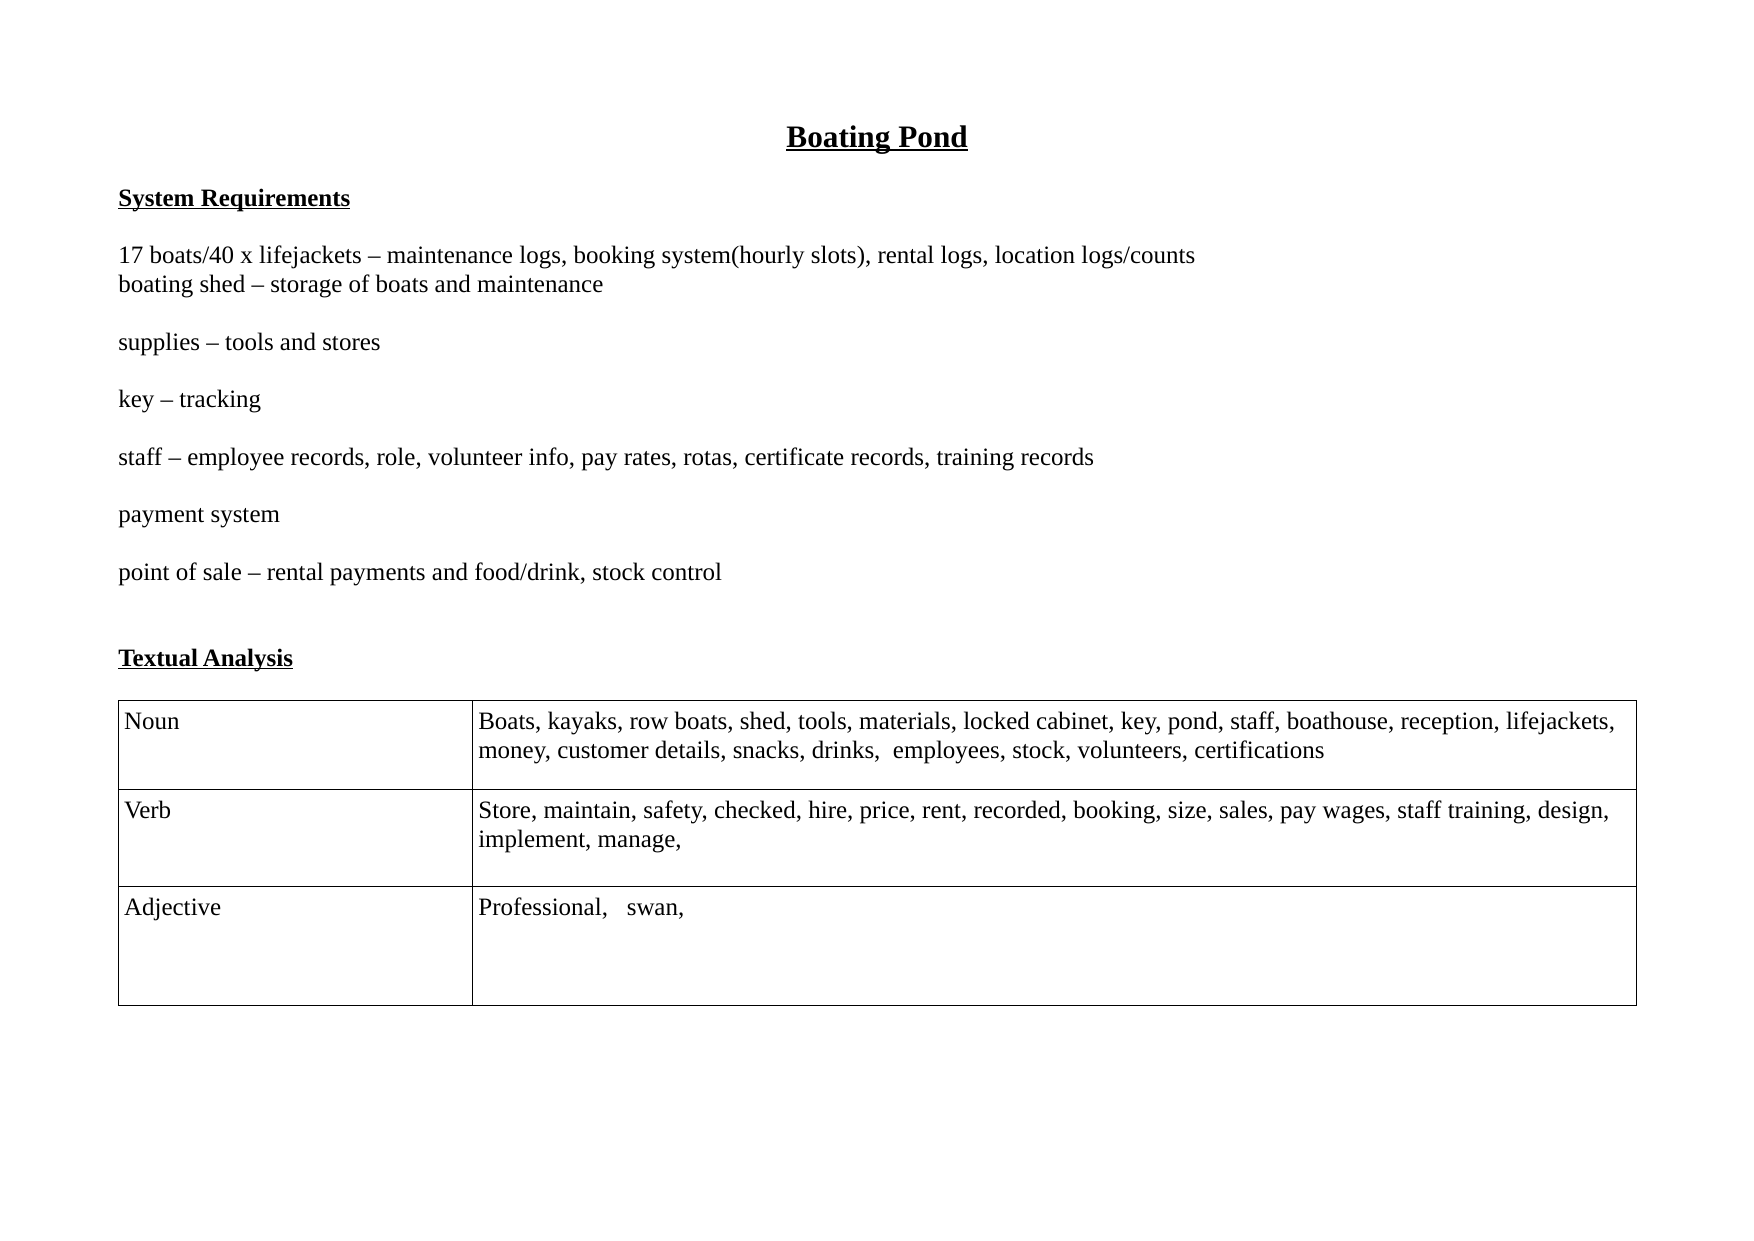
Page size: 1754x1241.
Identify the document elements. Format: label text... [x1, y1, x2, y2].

table_header Noun [119, 701, 472, 789]
text boating shed – storage of boats and maintenance [118, 269, 1636, 298]
table_cell Store, maintain, safety, checked, hire, price, rent, recorded, booking, size, sales, pay wages, staff training, design, implement, manage, [473, 790, 1636, 886]
text System Requirements [118, 183, 1636, 212]
text payment system [118, 499, 1636, 528]
text point of sale – rental payments and food/drink, stock control [118, 557, 1636, 585]
text 17 boats/40 x lifejackets – maintenance logs, booking system(hourly slots), rental logs, location logs/counts [118, 240, 1636, 269]
text staff – employee records, role, volunteer info, pay rates, rotas, certificate records, training records [118, 442, 1636, 470]
table_header Boats, kayaks, row boats, shed, tools, materials, locked cabinet, key, pond, staff, boathouse, reception, lifejackets, money, customer details, snacks, drinks, employees, stock, volunteers, certifications [473, 701, 1636, 789]
text Textual Analysis [118, 643, 1636, 672]
text Boating Pond [118, 118, 1636, 154]
text key – tracking [118, 384, 1636, 413]
table_cell Adjective [119, 887, 472, 1005]
table_cell Verb [119, 790, 472, 886]
table_cell Professional, swan, [473, 887, 1636, 1005]
text supplies – tools and stores [118, 327, 1636, 355]
